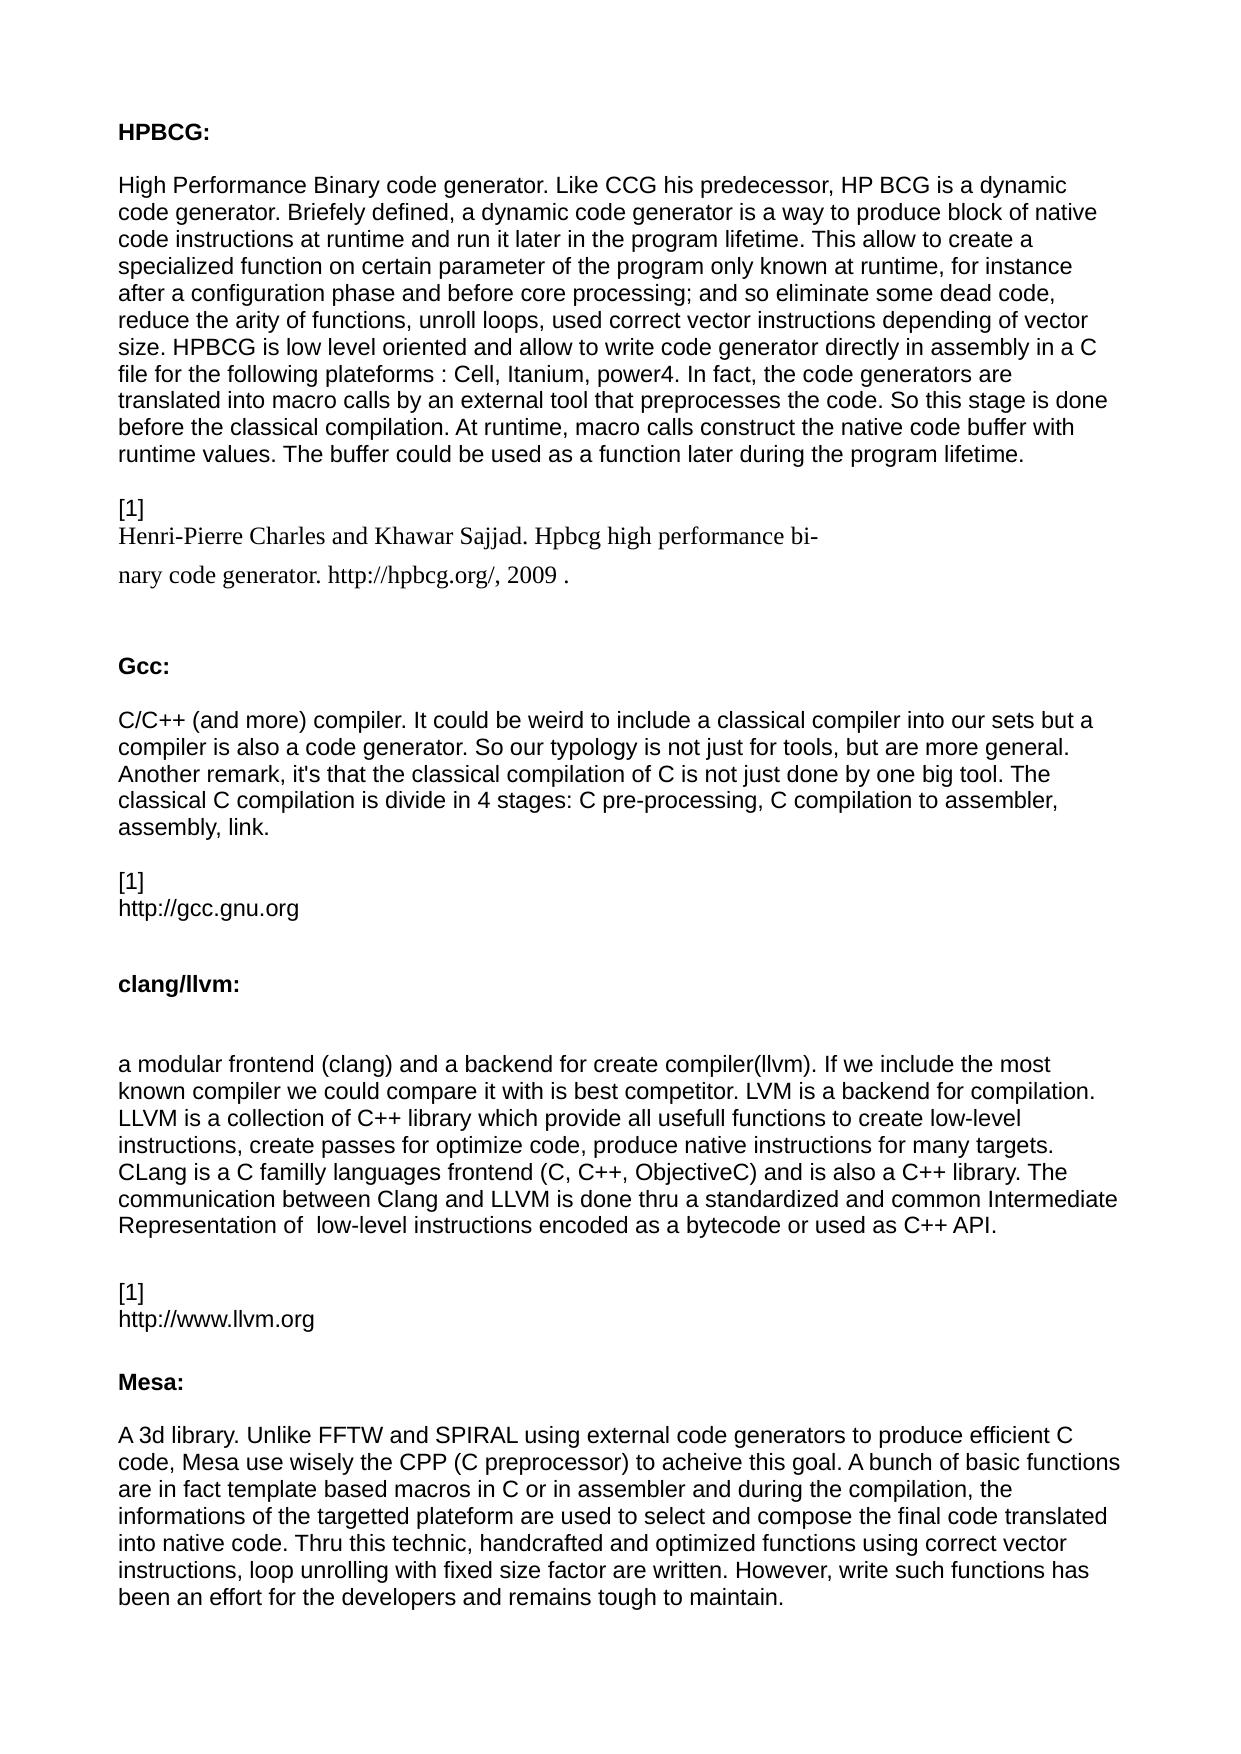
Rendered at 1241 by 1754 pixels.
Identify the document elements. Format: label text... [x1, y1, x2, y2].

text nary code generator. http://hpbcg.org/, 2009 . [118, 560, 1122, 589]
list High Performance Binary code generator. Like CCG his predecessor, HP BCG is a dynamic code generator. Briefely defined, a dynamic code generator is a way to produce block of native code instructions at runtime and run it later in the program lifetime. This allow to create a specialized function on certain parameter of the program only known at runtime, for instance after a configuration phase and before core processing; and so eliminate some dead code, reduce the arity of functions, unroll loops, used correct vector instructions depending of vector size. HPBCG is low level oriented and allow to write code generator directly in assembly in a C file for the following plateforms : Cell, Itanium, power4. In fact, the code generators are translated into macro calls by an external tool that preprocesses the code. So this stage is done before the classical compilation. At runtime, macro calls construct the native code buffer with runtime values. The buffer could be used as a function later during the program lifetime. [88, 172, 1122, 467]
list A 3d library. Unlike FFTW and SPIRAL using external code generators to produce efficient C code, Mesa use wisely the CPP (C preprocessor) to acheive this goal. A bunch of basic functions are in fact template based macros in C or in assembler and during the compilation, the informations of the targetted plateform are used to select and compose the final code translated into native code. Thru this technic, handcrafted and optimized functions using correct vector instructions, loop unrolling with fixed size factor are written. However, write such functions has been an effort for the developers and remains tough to maintain. [88, 1422, 1122, 1610]
list C/C++ (and more) compiler. It could be weird to include a classical compiler into our sets but a compiler is also a code generator. So our typology is not just for tools, but are more general. Another remark, it's that the classical compilation of C is not just done by one big tool. The classical C compilation is divide in 4 stages: C pre-processing, C compilation to assembler, assembly, link. [88, 706, 1122, 841]
text [1] [118, 494, 1122, 521]
list a modular frontend (clang) and a backend for create compiler(llvm). If we include the most known compiler we could compare it with is best competitor. LVM is a backend for compilation. LLVM is a collection of C++ library which provide all usefull functions to create low-level instructions, create passes for optimize code, produce native instructions for many targets. CLang is a C familly languages frontend (C, C++, ObjectiveC) and is also a C++ library. The communication between Clang and LLVM is done thru a standardized and common Intermediate Representation of low-level instructions encoded as a bytecode or used as C++ API. [88, 1049, 1122, 1239]
text [1] [118, 867, 1122, 894]
list HPBCG: [88, 118, 1122, 145]
text http://gcc.gnu.org [118, 894, 1122, 921]
text http://www.llvm.org [118, 1305, 1122, 1332]
list Mesa: [88, 1368, 1122, 1395]
list clang/llvm: [88, 970, 1122, 997]
text [1] [118, 1278, 1122, 1305]
list Gcc: [88, 652, 1122, 679]
text Henri-Pierre Charles and Khawar Sajjad. Hpbcg high performance bi- [118, 521, 1122, 550]
